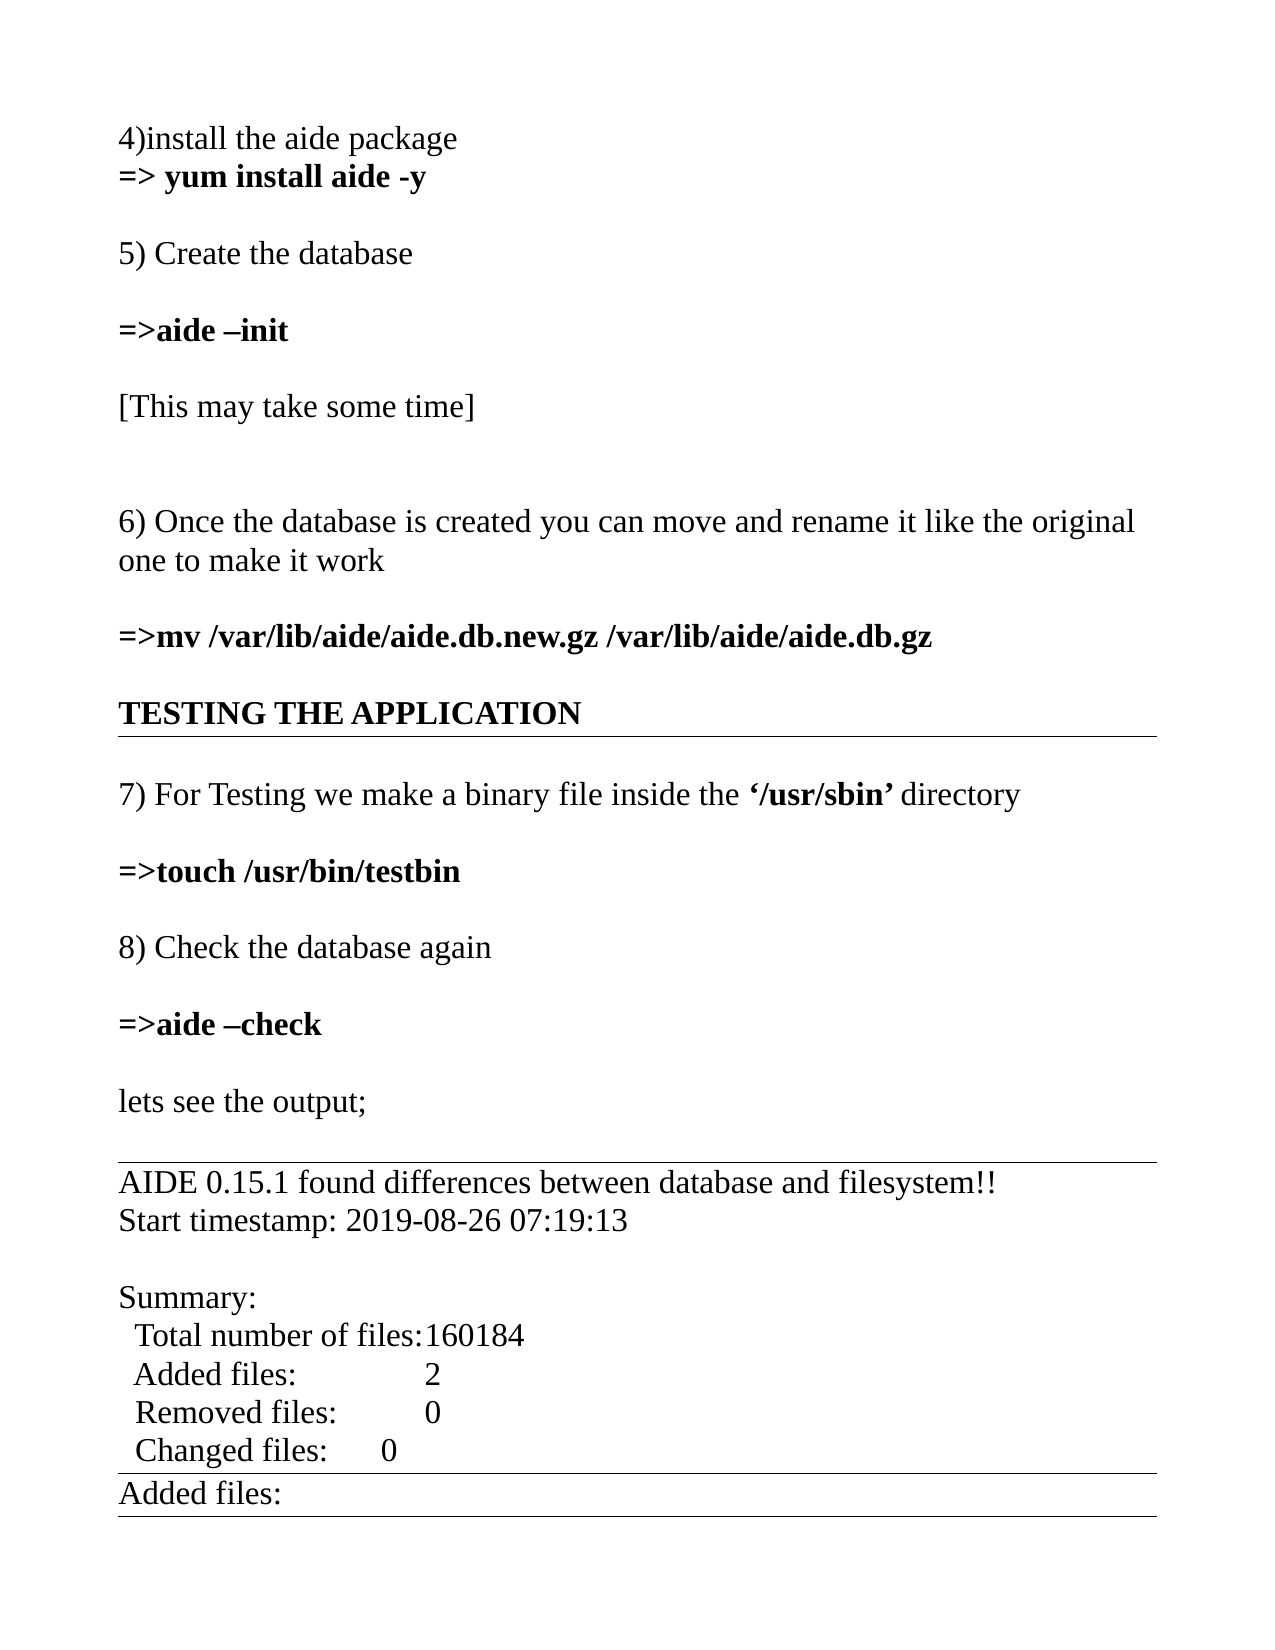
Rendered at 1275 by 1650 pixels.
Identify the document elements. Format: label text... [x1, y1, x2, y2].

text Start timestamp: 2019-08-26 07:19:13 [118, 1200, 1157, 1239]
text [This may take some time] [118, 386, 1157, 425]
text lets see the output; [118, 1081, 1157, 1119]
text 4)install the aide package [118, 118, 1157, 156]
text AIDE 0.15.1 found differences between database and filesystem!! [118, 1163, 1157, 1200]
text => yum install aide -y [118, 156, 1157, 195]
text 7) For Testing we make a binary file inside the ‘/usr/sbin’ directory [118, 774, 1157, 813]
text 5) Create the database [118, 233, 1157, 271]
text 8) Check the database again [118, 928, 1157, 966]
text Summary: [118, 1277, 1157, 1315]
text Changed files: 0 [118, 1430, 1157, 1473]
text Added files: [118, 1474, 1157, 1516]
text Added files: 2 [118, 1354, 1157, 1392]
text =>aide –check [118, 1004, 1157, 1043]
text =>aide –init [118, 310, 1157, 348]
text Total number of files: 160184 [118, 1315, 1157, 1354]
text Removed files: 0 [118, 1392, 1157, 1430]
text TESTING THE APPLICATION [118, 693, 1157, 736]
text 6) Once the database is created you can move and rename it like the original one to make it work [118, 501, 1157, 578]
text =>mv /var/lib/aide/aide.db.new.gz /var/lib/aide/aide.db.gz [118, 616, 1157, 655]
text =>touch /usr/bin/testbin [118, 851, 1157, 889]
